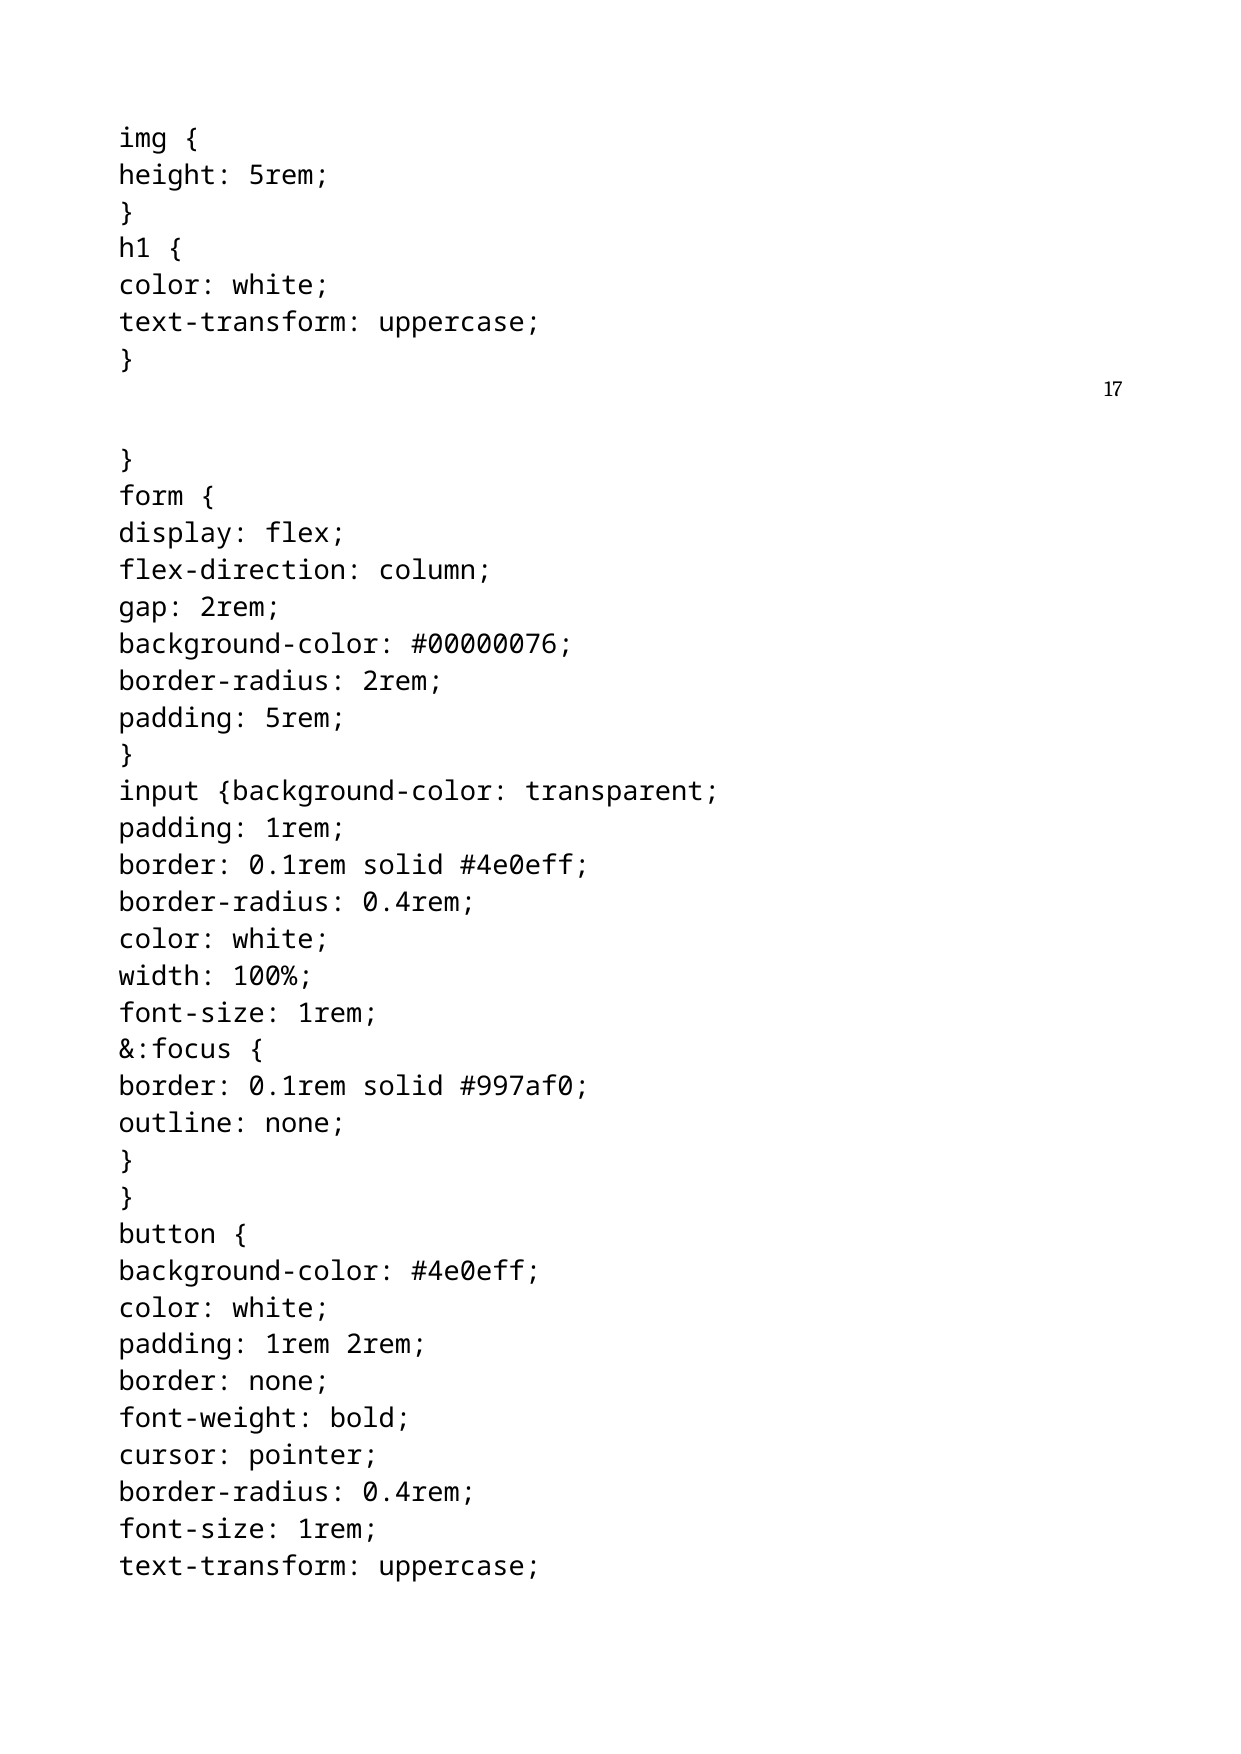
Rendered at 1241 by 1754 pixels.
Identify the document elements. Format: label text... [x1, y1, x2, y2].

text cursor: pointer; [118, 1436, 1122, 1472]
text &:focus { [118, 1030, 1122, 1067]
text border: 0.1rem solid #997af0; [118, 1067, 1122, 1104]
text background-color: #4e0eff; [118, 1251, 1122, 1288]
text border: 0.1rem solid #4e0eff; [118, 846, 1122, 882]
text font-size: 1rem; [118, 1509, 1122, 1546]
text h1 { [118, 229, 1122, 266]
text flex-direction: column; [118, 551, 1122, 587]
text padding: 1rem 2rem; [118, 1325, 1122, 1362]
text } [118, 1141, 1122, 1177]
text color: white; [118, 1288, 1122, 1325]
text background-color: #00000076; [118, 624, 1122, 661]
text input {background-color: transparent; [118, 772, 1122, 809]
text } [118, 440, 1122, 477]
text padding: 1rem; [118, 809, 1122, 846]
text border-radius: 0.4rem; [118, 1472, 1122, 1509]
text } [118, 192, 1122, 229]
text } [118, 1177, 1122, 1214]
text border-radius: 2rem; [118, 661, 1122, 698]
text font-weight: bold; [118, 1399, 1122, 1436]
text button { [118, 1214, 1122, 1251]
text img { [118, 118, 1122, 155]
text display: flex; [118, 514, 1122, 551]
text 17 [118, 376, 1122, 402]
text color: white; [118, 266, 1122, 303]
text gap: 2rem; [118, 587, 1122, 624]
text border: none; [118, 1362, 1122, 1399]
text height: 5rem; [118, 155, 1122, 192]
text } [118, 339, 1122, 376]
text font-size: 1rem; [118, 993, 1122, 1030]
text } [118, 735, 1122, 772]
text border-radius: 0.4rem; [118, 882, 1122, 919]
text width: 100%; [118, 956, 1122, 993]
text outline: none; [118, 1104, 1122, 1141]
text color: white; [118, 919, 1122, 956]
text form { [118, 477, 1122, 514]
text padding: 5rem; [118, 698, 1122, 735]
text text-transform: uppercase; [118, 1546, 1122, 1583]
text text-transform: uppercase; [118, 303, 1122, 339]
